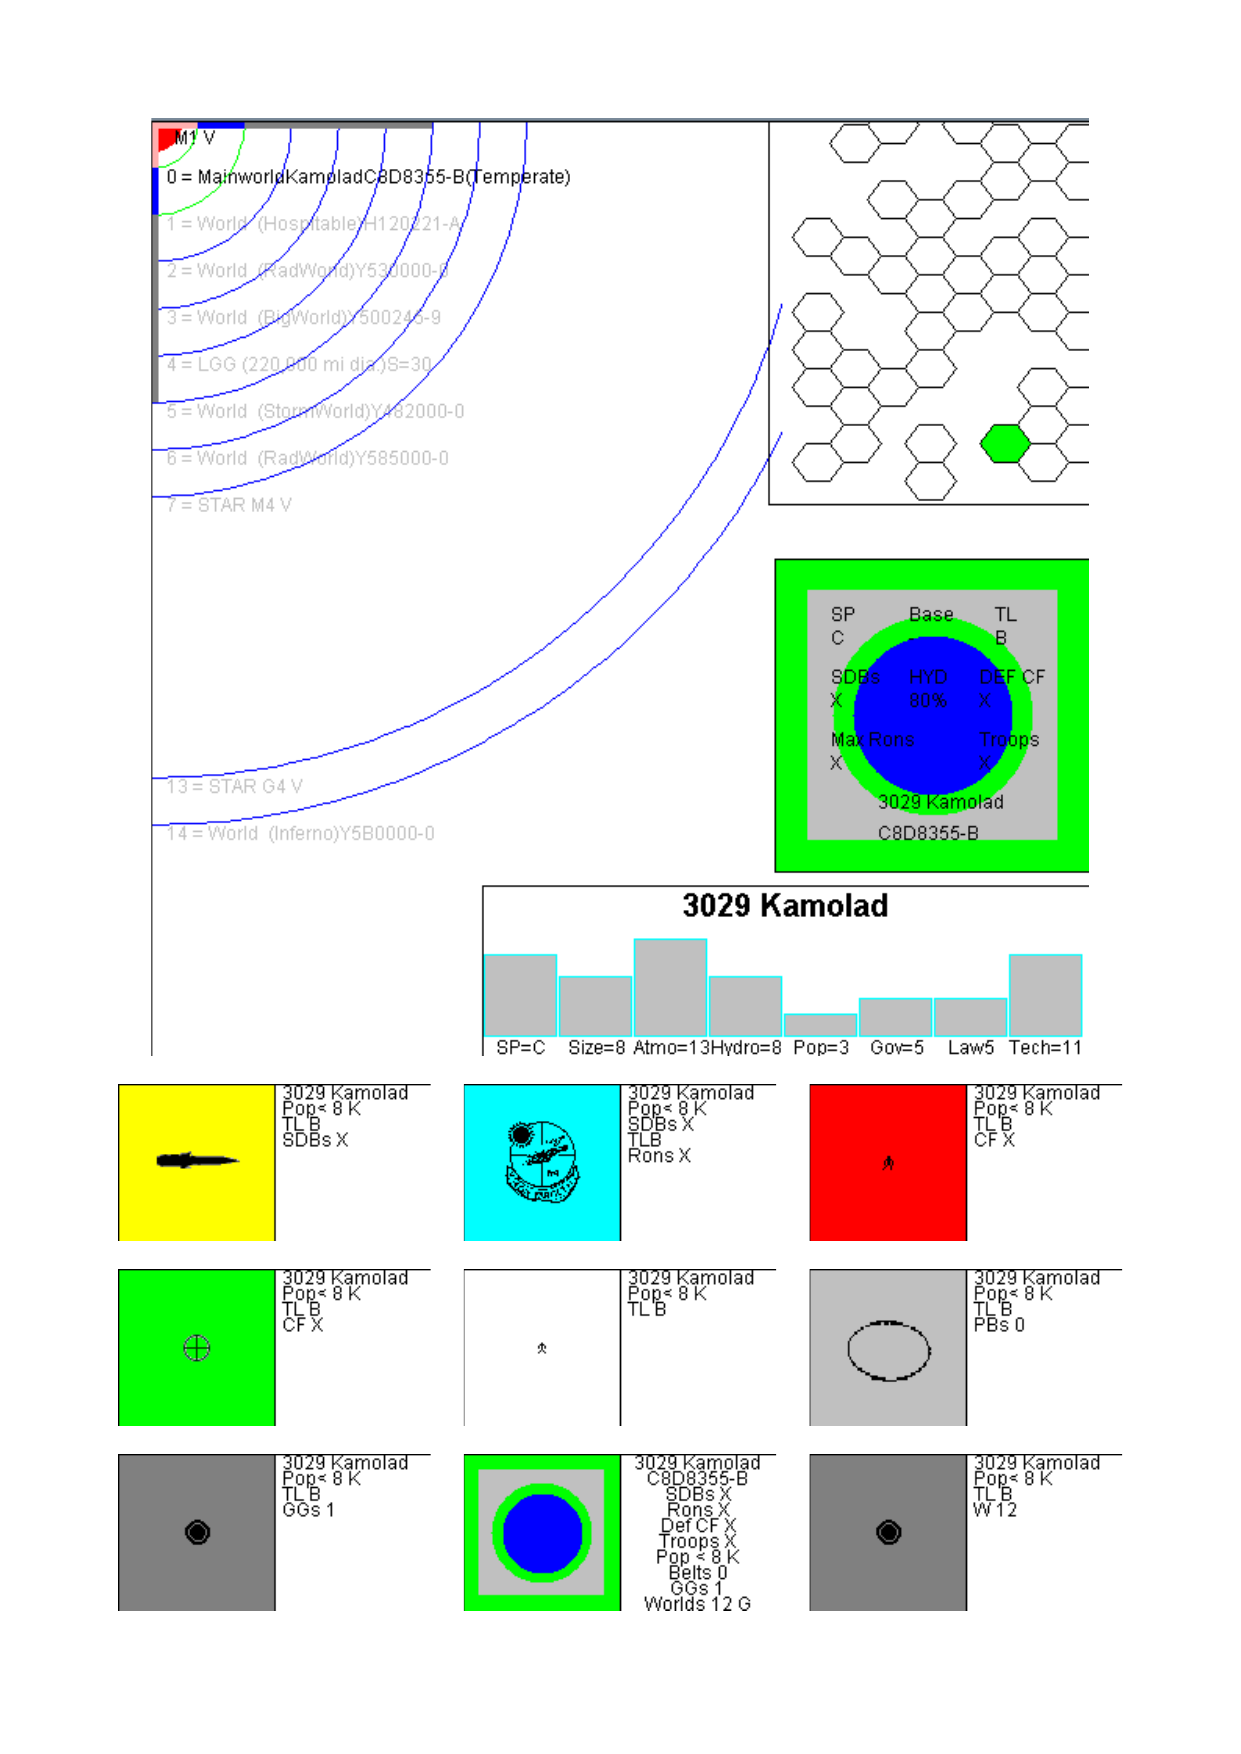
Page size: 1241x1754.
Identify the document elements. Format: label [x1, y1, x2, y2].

picture [118, 1084, 431, 1241]
picture [151, 118, 1089, 1056]
picture [118, 1454, 431, 1611]
picture [463, 1454, 777, 1611]
picture [809, 1269, 1123, 1426]
picture [463, 1084, 777, 1241]
picture [809, 1454, 1123, 1611]
picture [463, 1269, 777, 1426]
picture [809, 1084, 1123, 1241]
picture [118, 1269, 431, 1426]
